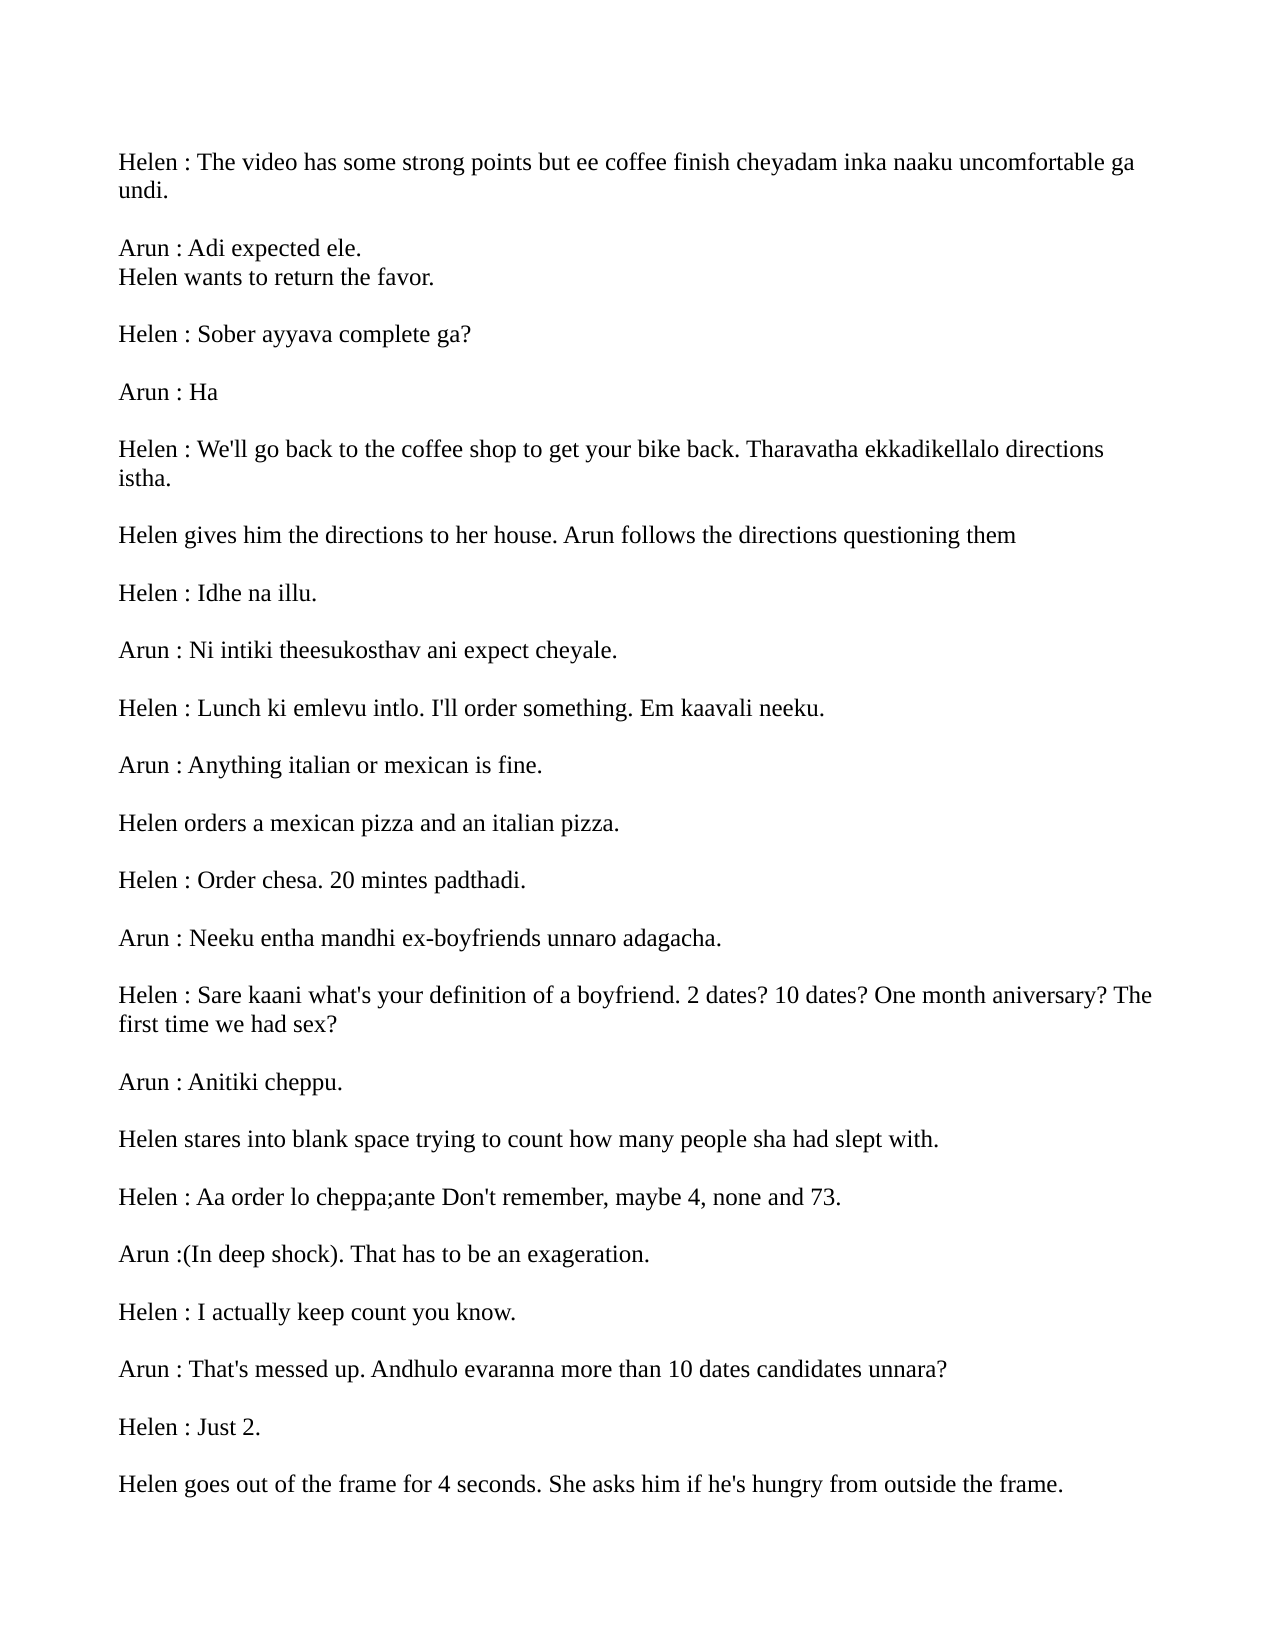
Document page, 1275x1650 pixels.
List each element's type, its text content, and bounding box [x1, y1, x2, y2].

text Helen : Lunch ki emlevu intlo. I'll order something. Em kaavali neeku. [118, 693, 1157, 722]
text Helen : Just 2. [118, 1412, 1157, 1441]
text Helen : The video has some strong points but ee coffee finish cheyadam inka naaku uncomfortable ga undi. [118, 147, 1157, 204]
text Arun : Adi expected ele. [118, 233, 1157, 262]
text Helen orders a mexican pizza and an italian pizza. [118, 808, 1157, 837]
text Helen goes out of the frame for 4 seconds. She asks him if he's hungry from outside the frame. [118, 1469, 1157, 1498]
text Arun :(In deep shock). That has to be an exageration. [118, 1239, 1157, 1268]
text Arun : That's messed up. Andhulo evaranna more than 10 dates candidates unnara? [118, 1354, 1157, 1383]
text Helen : Aa order lo cheppa;ante Don't remember, maybe 4, none and 73. [118, 1182, 1157, 1211]
text Helen : Idhe na illu. [118, 578, 1157, 607]
text Arun : Neeku entha mandhi ex-boyfriends unnaro adagacha. [118, 923, 1157, 952]
text Arun : Ha [118, 377, 1157, 406]
text Helen : Sober ayyava complete ga? [118, 319, 1157, 348]
text Arun : Anything italian or mexican is fine. [118, 751, 1157, 779]
text Helen : Order chesa. 20 mintes padthadi. [118, 866, 1157, 894]
text Helen stares into blank space trying to count how many people sha had slept with. [118, 1124, 1157, 1153]
text Helen : We'll go back to the coffee shop to get your bike back. Tharavatha ekkadikellalo directions istha. [118, 434, 1157, 492]
text Arun : Anitiki cheppu. [118, 1067, 1157, 1096]
text Arun : Ni intiki theesukosthav ani expect cheyale. [118, 636, 1157, 664]
text Helen wants to return the favor. [118, 262, 1157, 291]
text Helen : I actually keep count you know. [118, 1297, 1157, 1326]
text Helen : Sare kaani what's your definition of a boyfriend. 2 dates? 10 dates? One month aniversary? The first time we had sex? [118, 981, 1157, 1038]
text Helen gives him the directions to her house. Arun follows the directions questioning them [118, 521, 1157, 549]
